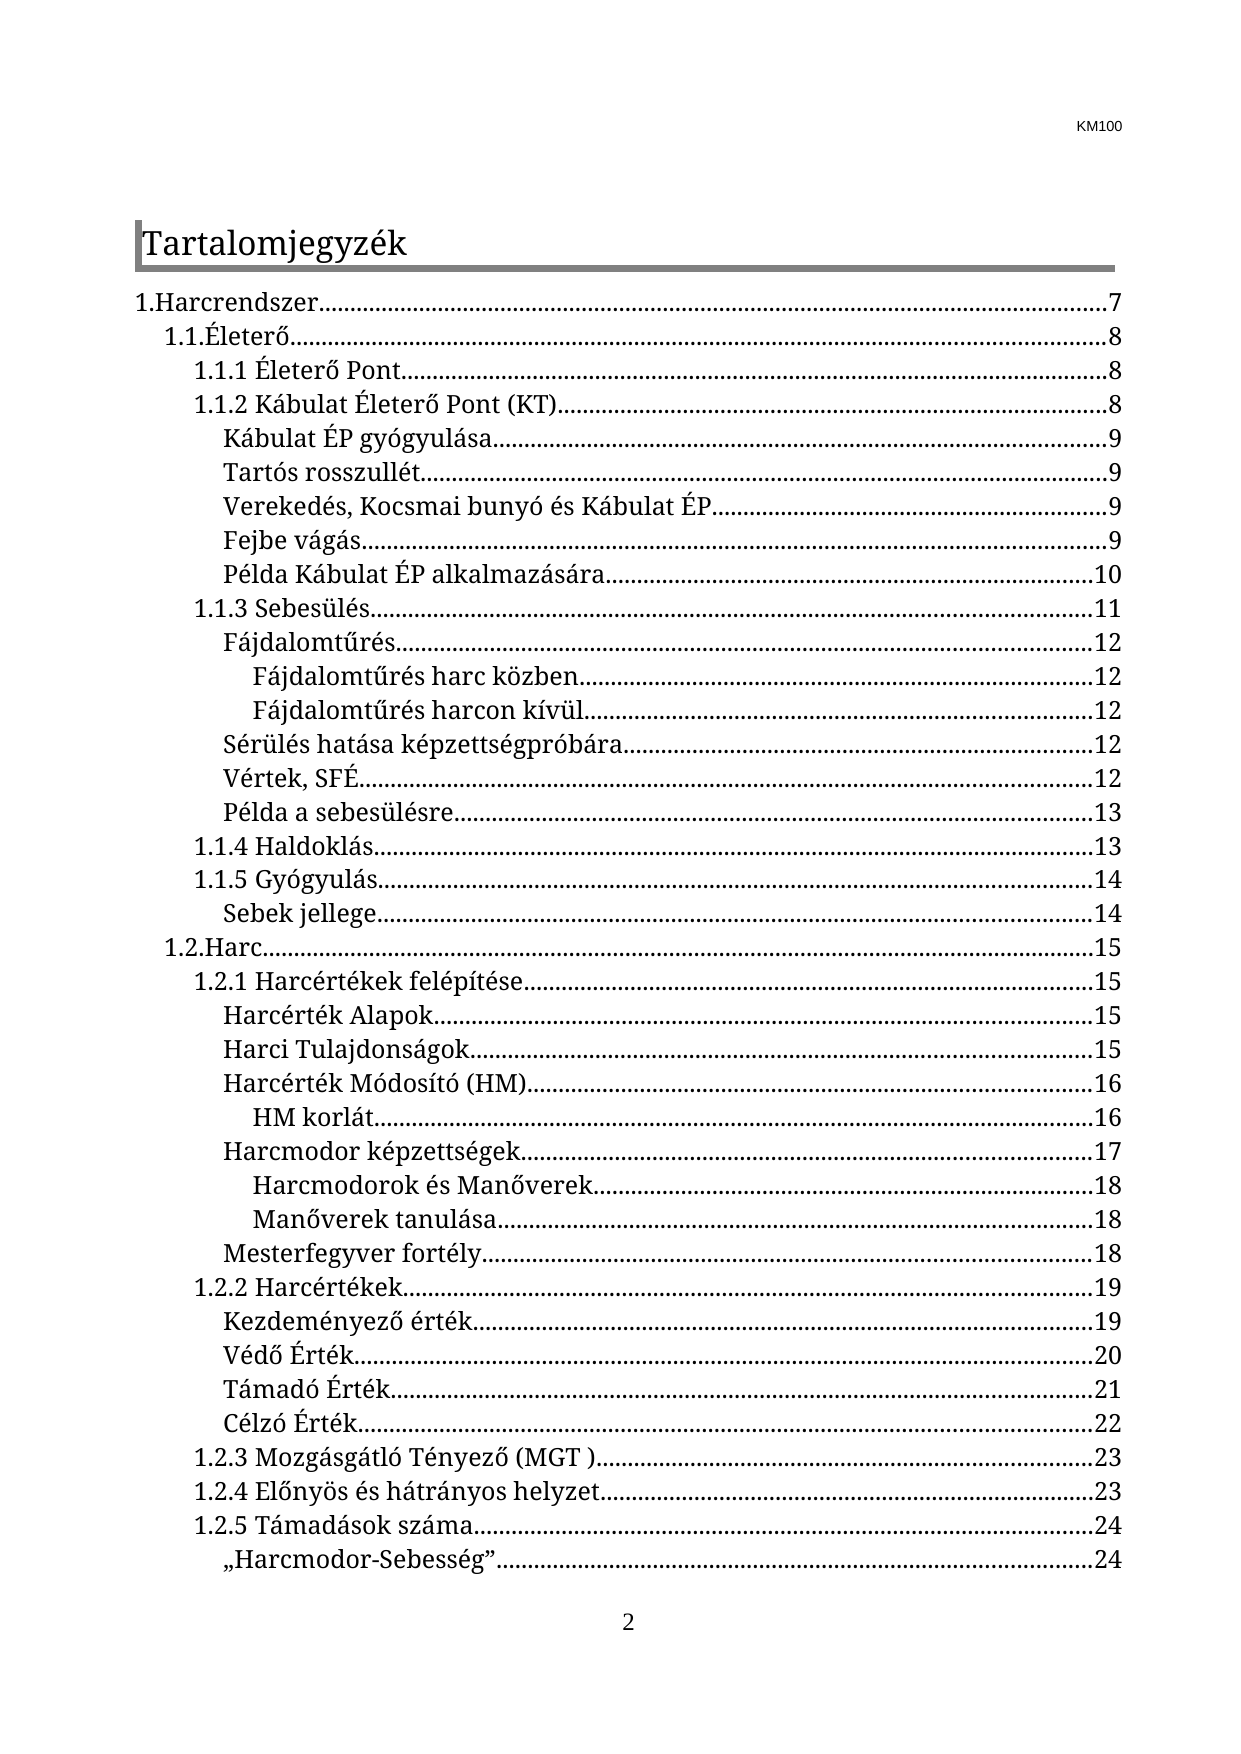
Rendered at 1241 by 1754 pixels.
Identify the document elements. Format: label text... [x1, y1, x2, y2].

text Fájdalomtűrés harc közben 12 [252, 658, 1122, 692]
text Harcérték Módosító (HM) 16 [223, 1066, 1122, 1100]
text Fájdalomtűrés 12 [223, 624, 1122, 658]
text Harcérték Alapok 15 [223, 998, 1122, 1032]
text 1.2.4 Előnyös és hátrányos helyzet 23 [193, 1473, 1122, 1507]
subtitle Tartalomjegyzék [142, 220, 1122, 265]
text Célzó Érték 22 [223, 1406, 1122, 1439]
text Harci Tulajdonságok 15 [223, 1032, 1122, 1066]
text Verekedés, Kocsmai bunyó és Kábulat ÉP 9 [223, 489, 1122, 523]
text 1.1.4 Haldoklás 13 [193, 828, 1122, 862]
text Mesterfegyver fortély 18 [223, 1236, 1122, 1270]
text Harcmodorok és Manőverek 18 [252, 1168, 1122, 1202]
text Példa Kábulat ÉP alkalmazására 10 [223, 557, 1122, 591]
text Kezdeményező érték 19 [223, 1304, 1122, 1338]
text 1.Harcrendszer 7 [134, 285, 1122, 319]
text 1.1.Életerő 8 [164, 319, 1122, 353]
text Kábulat ÉP gyógyulása 9 [223, 421, 1122, 455]
text 1.1.2 Kábulat Életerő Pont (KT) 8 [193, 387, 1122, 421]
text Tartós rosszullét 9 [223, 455, 1122, 489]
text Védő Érték 20 [223, 1338, 1122, 1372]
text Sérülés hatása képzettségpróbára 12 [223, 726, 1122, 760]
text 1.1.1 Életerő Pont 8 [193, 353, 1122, 387]
text Példa a sebesülésre 13 [223, 794, 1122, 828]
text 1.1.3 Sebesülés 11 [193, 591, 1122, 624]
text 1.2.3 Mozgásgátló Tényező (MGT ) 23 [193, 1439, 1122, 1473]
text Harcmodor képzettségek 17 [223, 1134, 1122, 1168]
text 1.1.5 Gyógyulás 14 [193, 862, 1122, 896]
text Fájdalomtűrés harcon kívül 12 [252, 692, 1122, 726]
text Vértek, SFÉ 12 [223, 760, 1122, 794]
text HM korlát 16 [252, 1100, 1122, 1134]
text 1.2.5 Támadások száma 24 [193, 1507, 1122, 1541]
text 1.2.Harc 15 [164, 930, 1122, 964]
text 1.2.1 Harcértékek felépítése 15 [193, 964, 1122, 998]
text Sebek jellege 14 [223, 896, 1122, 930]
text Manőverek tanulása 18 [252, 1202, 1122, 1236]
text Támadó Érték 21 [223, 1372, 1122, 1406]
text Fejbe vágás 9 [223, 523, 1122, 557]
text 1.2.2 Harcértékek 19 [193, 1270, 1122, 1304]
text „Harcmodor-Sebesség” 24 [223, 1541, 1122, 1575]
